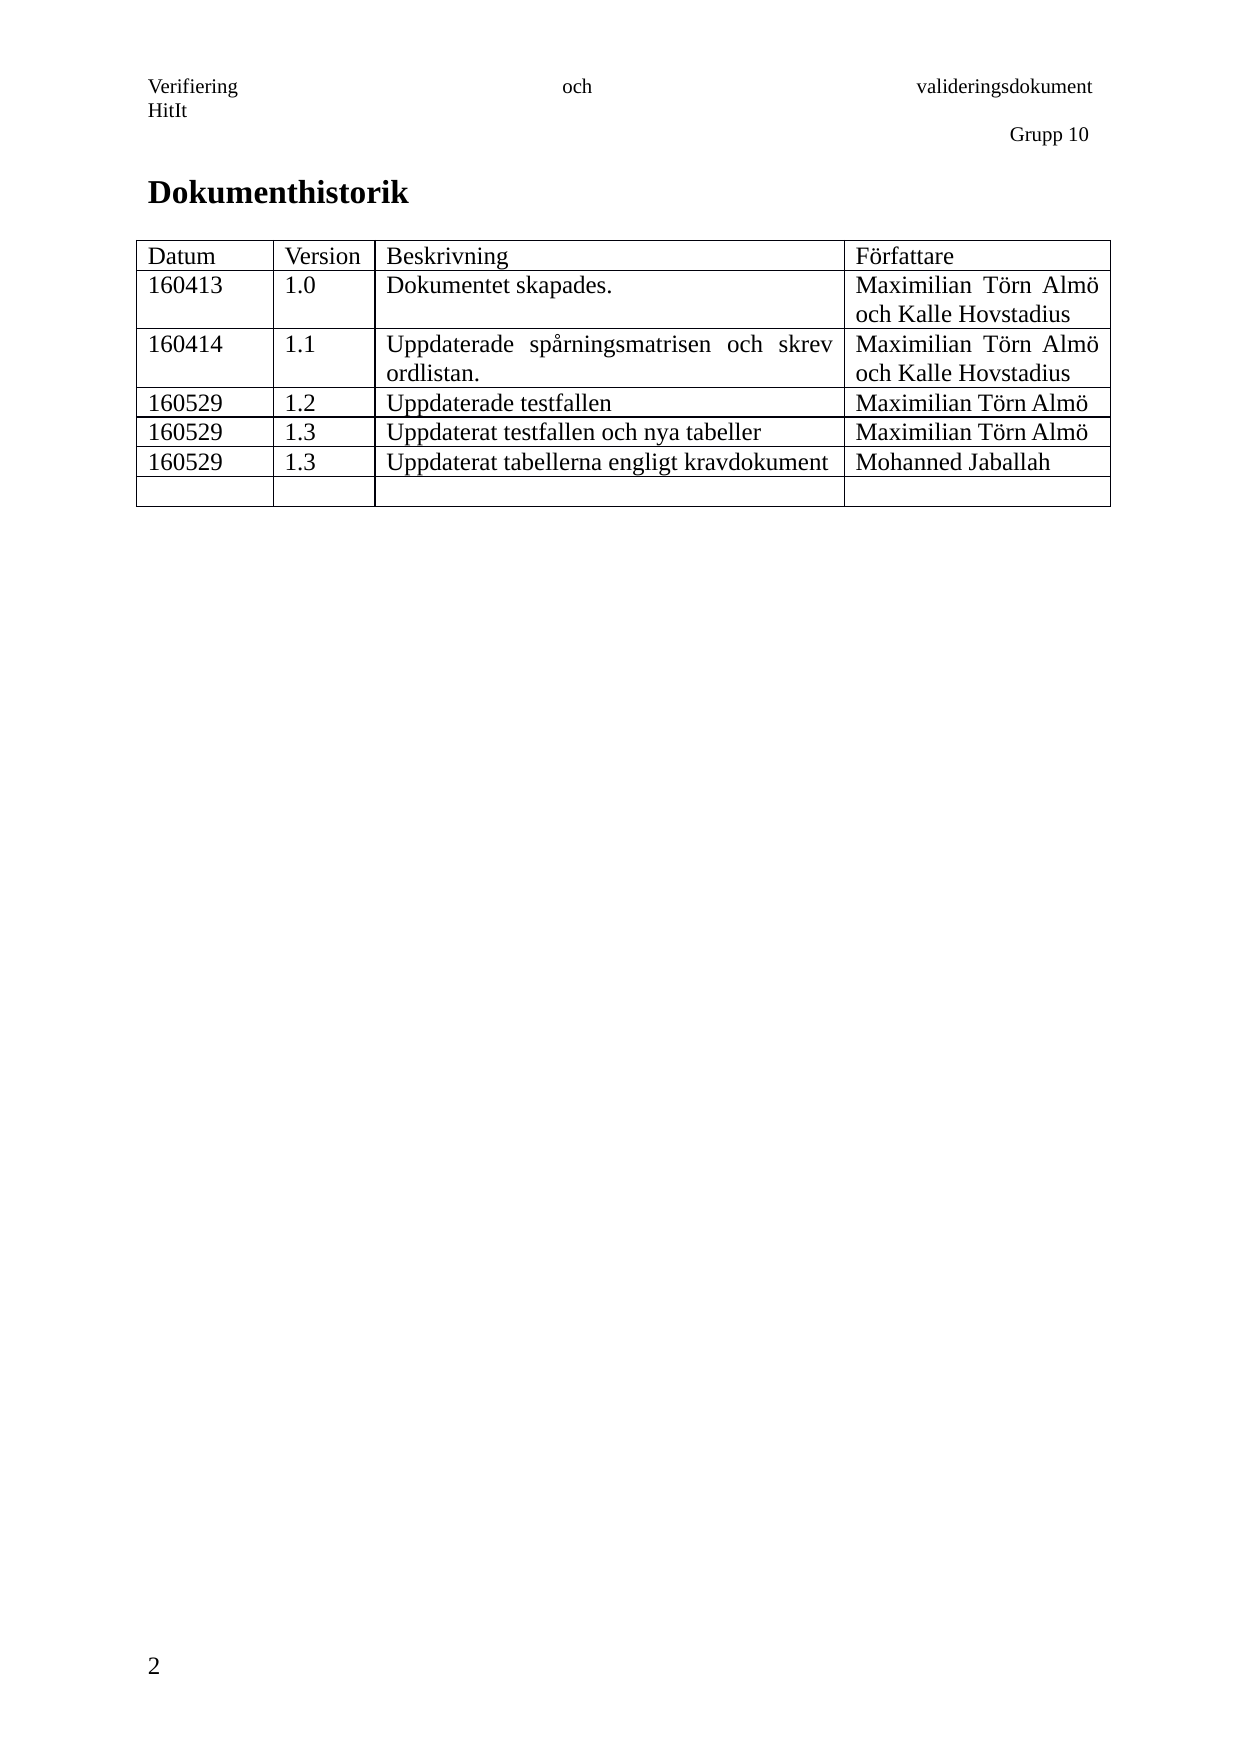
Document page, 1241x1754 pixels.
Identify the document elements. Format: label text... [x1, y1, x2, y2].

table_cell Maximilian Törn Almö [845, 418, 1110, 446]
table_cell Dokumentet skapades. [376, 271, 844, 328]
table_cell Maximilian Törn Almö och Kalle Hovstadius [845, 329, 1110, 387]
table_cell Maximilian Törn Almö [845, 388, 1110, 416]
table_cell Uppdaterat tabellerna engligt kravdokument [376, 447, 844, 476]
table_cell 1.0 [274, 271, 374, 328]
table_cell 160529 [137, 447, 273, 476]
table_header Datum [137, 241, 273, 269]
table_cell [376, 477, 844, 506]
table_header Beskrivning [376, 241, 844, 269]
table_cell 1.3 [274, 447, 374, 476]
table_cell 1.1 [274, 329, 374, 387]
table_cell Uppdaterade spårningsmatrisen och skrev ordlistan. [376, 329, 844, 387]
table_cell Maximilian Törn Almö och Kalle Hovstadius [845, 271, 1110, 328]
table_cell Uppdaterade testfallen [376, 388, 844, 416]
table_cell [137, 477, 273, 506]
table_header Version [274, 241, 374, 269]
table_cell 160413 [137, 271, 273, 328]
subtitle Dokumenthistorik [148, 173, 1093, 211]
table_cell 1.3 [274, 418, 374, 446]
table_cell [274, 477, 374, 506]
table_cell Mohanned Jaballah [845, 447, 1110, 476]
table_cell Uppdaterat testfallen och nya tabeller [376, 418, 844, 446]
table_header Författare [845, 241, 1110, 269]
table_cell 160529 [137, 388, 273, 416]
table_cell [845, 477, 1110, 506]
table_cell 160414 [137, 329, 273, 387]
table_cell 160529 [137, 418, 273, 446]
table_cell 1.2 [274, 388, 374, 416]
